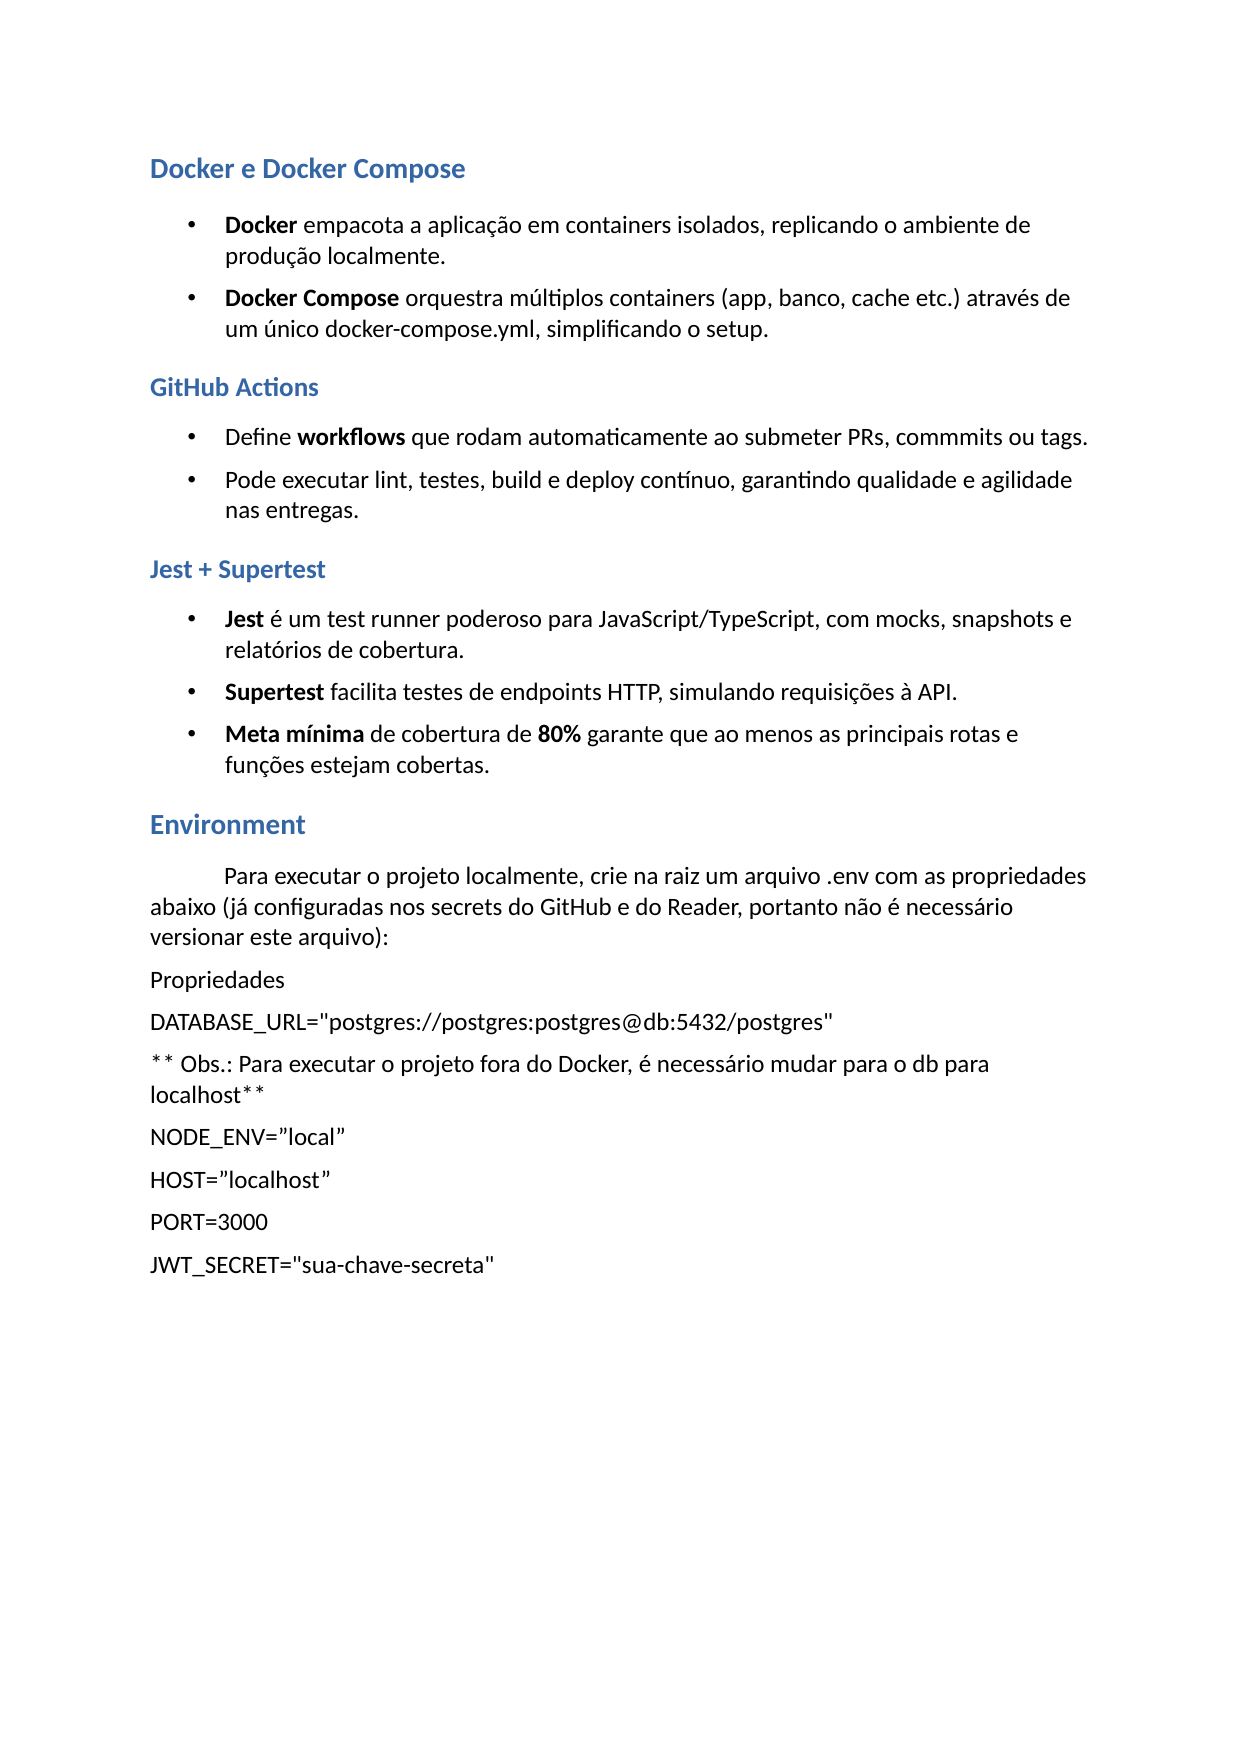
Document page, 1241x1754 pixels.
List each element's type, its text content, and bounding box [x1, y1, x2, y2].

text HOST=”localhost” [150, 1164, 1090, 1194]
text PORT=3000 [150, 1206, 1090, 1237]
subtitle GitHub Actions [150, 370, 1090, 403]
list Docker Compose orquestra múltiplos containers (app, banco, cache etc.) através de um único docker-compose.yml, simplificando o setup. [187, 282, 1090, 343]
list Docker empacota a aplicação em containers isolados, replicando o ambiente de produção localmente. [187, 209, 1090, 270]
subtitle Docker e Docker Compose [150, 150, 1090, 186]
list Supertest facilita testes de endpoints HTTP, simulando requisições à API. [187, 676, 1090, 707]
list Jest é um test runner poderoso para JavaScript/TypeScript, com mocks, snapshots e relatórios de cobertura. [187, 603, 1090, 664]
text ** Obs.: Para executar o projeto fora do Docker, é necessário mudar para o db para localhost** [150, 1049, 1090, 1110]
text DATABASE_URL="postgres://postgres:postgres@db:5432/postgres" [150, 1006, 1090, 1037]
text Propriedades [150, 964, 1090, 994]
list Define workflows que rodam automaticamente ao submeter PRs, commmits ou tags. [187, 422, 1090, 452]
subtitle Environment [150, 806, 1090, 842]
text Para executar o projeto localmente, crie na raiz um arquivo .env com as propriedades abaixo (já configuradas nos secrets do GitHub e do Reader, portanto não é necessário versionar este arquivo): [150, 860, 1090, 952]
list Pode executar lint, testes, build e deploy contínuo, garantindo qualidade e agilidade nas entregas. [187, 464, 1090, 525]
list Meta mínima de cobertura de 80% garante que ao menos as principais rotas e funções estejam cobertas. [187, 718, 1090, 779]
subtitle Jest + Supertest [150, 552, 1090, 585]
text JWT_SECRET="sua-chave-secreta" [150, 1249, 1090, 1279]
text NODE_ENV=”local” [150, 1122, 1090, 1152]
